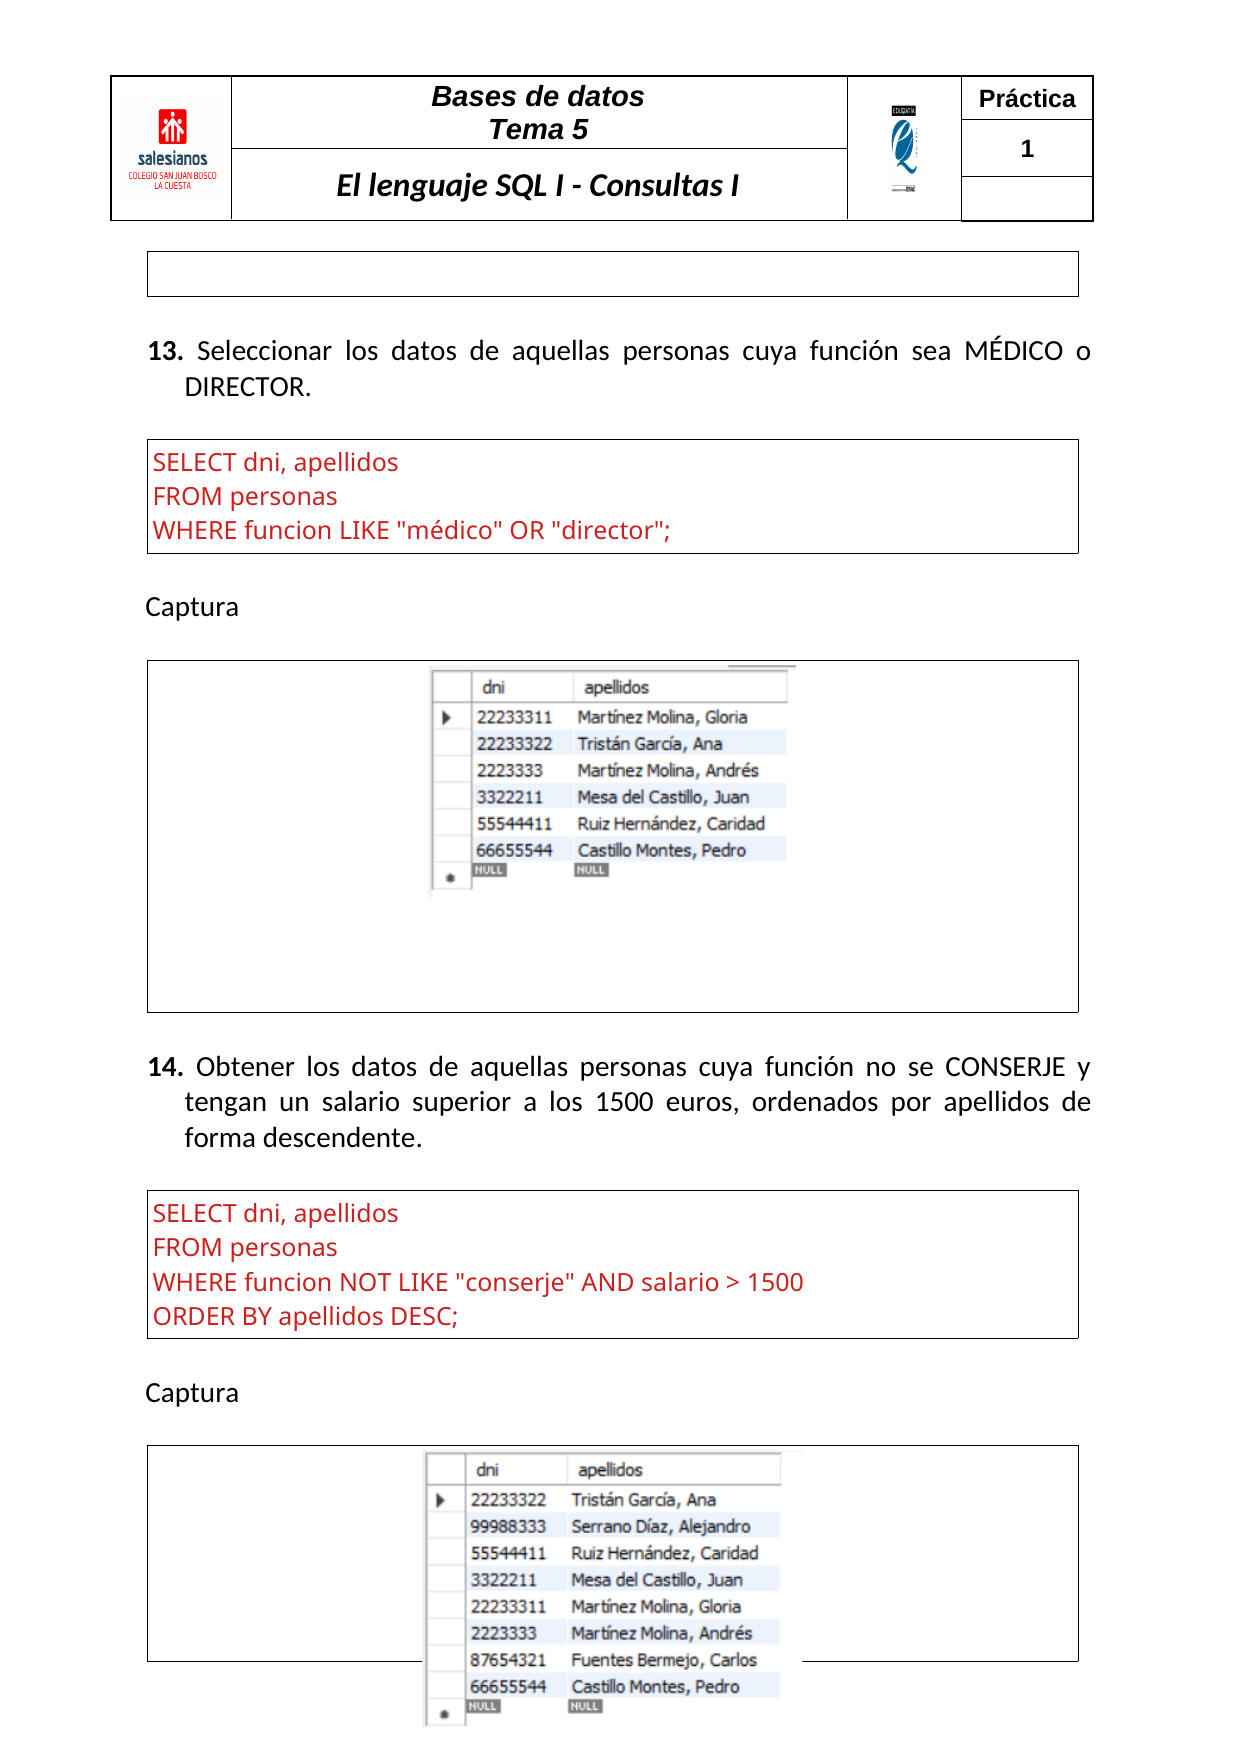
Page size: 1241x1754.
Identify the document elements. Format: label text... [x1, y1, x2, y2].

picture [428, 665, 797, 897]
table_header SELECT dni, apellidos FROM personas WHERE funcion LIKE "médico" OR "director"; [148, 440, 1078, 553]
picture [422, 1450, 803, 1729]
list Seleccionar los datos de aquellas personas cuya función sea MÉDICO o DIRECTOR. [147, 332, 1093, 403]
text Captura [145, 588, 1093, 624]
picture [119, 96, 229, 203]
list Obtener los datos de aquellas personas cuya función no se CONSERJE y tengan un salario superior a los 1500 euros, ordenados por apellidos de forma descendente. [147, 1048, 1093, 1154]
table_header [148, 1446, 1078, 1661]
table_header [148, 661, 1078, 1012]
picture [891, 105, 918, 192]
table_header [148, 252, 1078, 296]
text Captura [145, 1374, 1093, 1409]
table_header SELECT dni, apellidos FROM personas WHERE funcion NOT LIKE "conserje" AND salario > 1500 ORDER BY apellidos DESC; [148, 1191, 1078, 1338]
